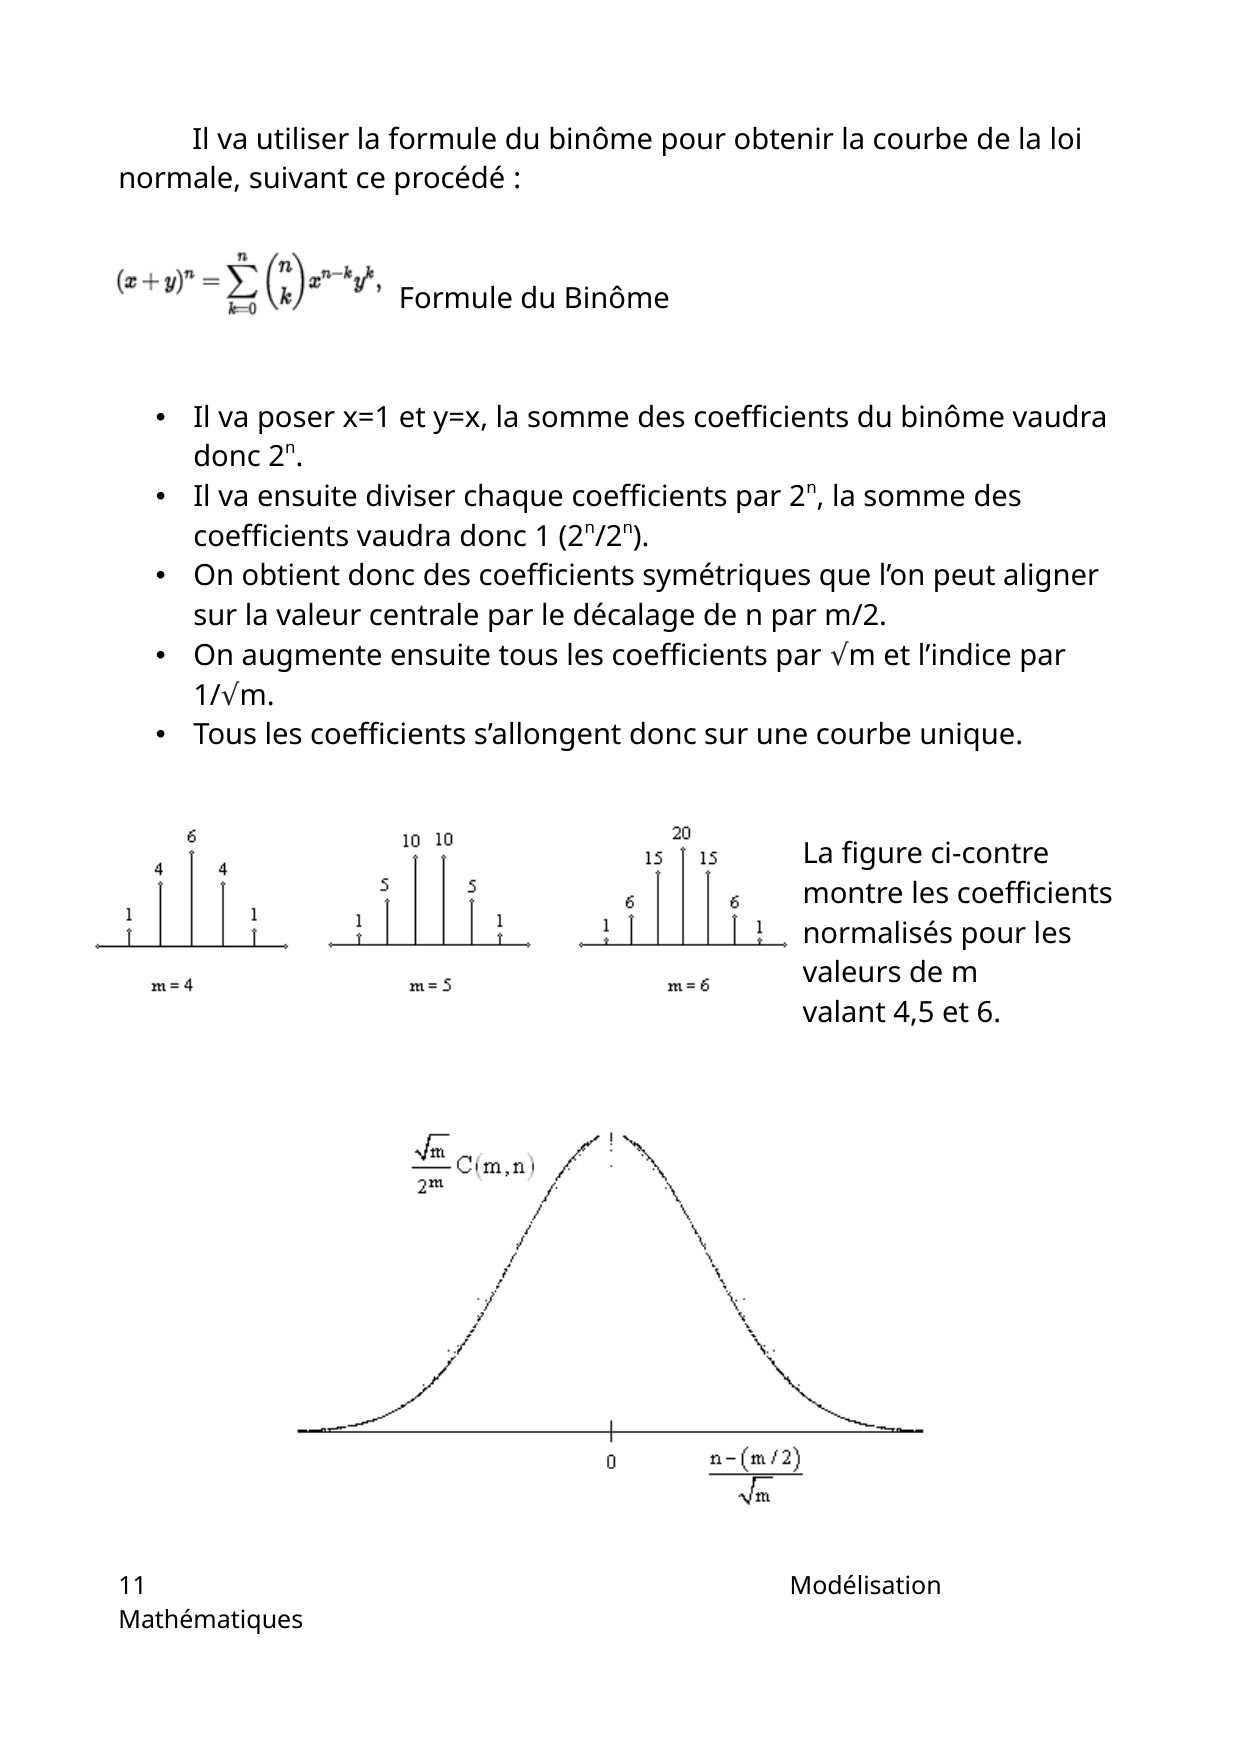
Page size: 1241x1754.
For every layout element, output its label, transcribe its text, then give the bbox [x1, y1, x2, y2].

picture [110, 239, 392, 325]
list On obtient donc des coefficients symétriques que l’on peut aligner sur la valeur centrale par le décalage de n par m/2. [156, 555, 1122, 634]
list Il va poser x=1 et y=x, la somme des coefficients du binôme vaudra donc 2n. [156, 396, 1122, 475]
picture [77, 816, 803, 1007]
text valant 4,5 et 6. [118, 991, 1122, 1031]
list Il va ensuite diviser chaque coefficients par 2n, la somme des coefficients vaudra donc 1 (2n/2n). [156, 475, 1122, 555]
list Tous les coefficients s’allongent donc sur une courbe unique. [156, 713, 1122, 753]
picture [237, 1103, 986, 1541]
text Il va utiliser la formule du binôme pour obtenir la courbe de la loi normale, suivant ce procédé : [118, 118, 1122, 197]
list On augmente ensuite tous les coefficients par √m et l’indice par 1/√m. [156, 634, 1122, 713]
text Formule du Binôme [392, 277, 1122, 317]
text La figure ci-contre montre les coefficients normalisés pour les valeurs de m [803, 832, 1122, 991]
